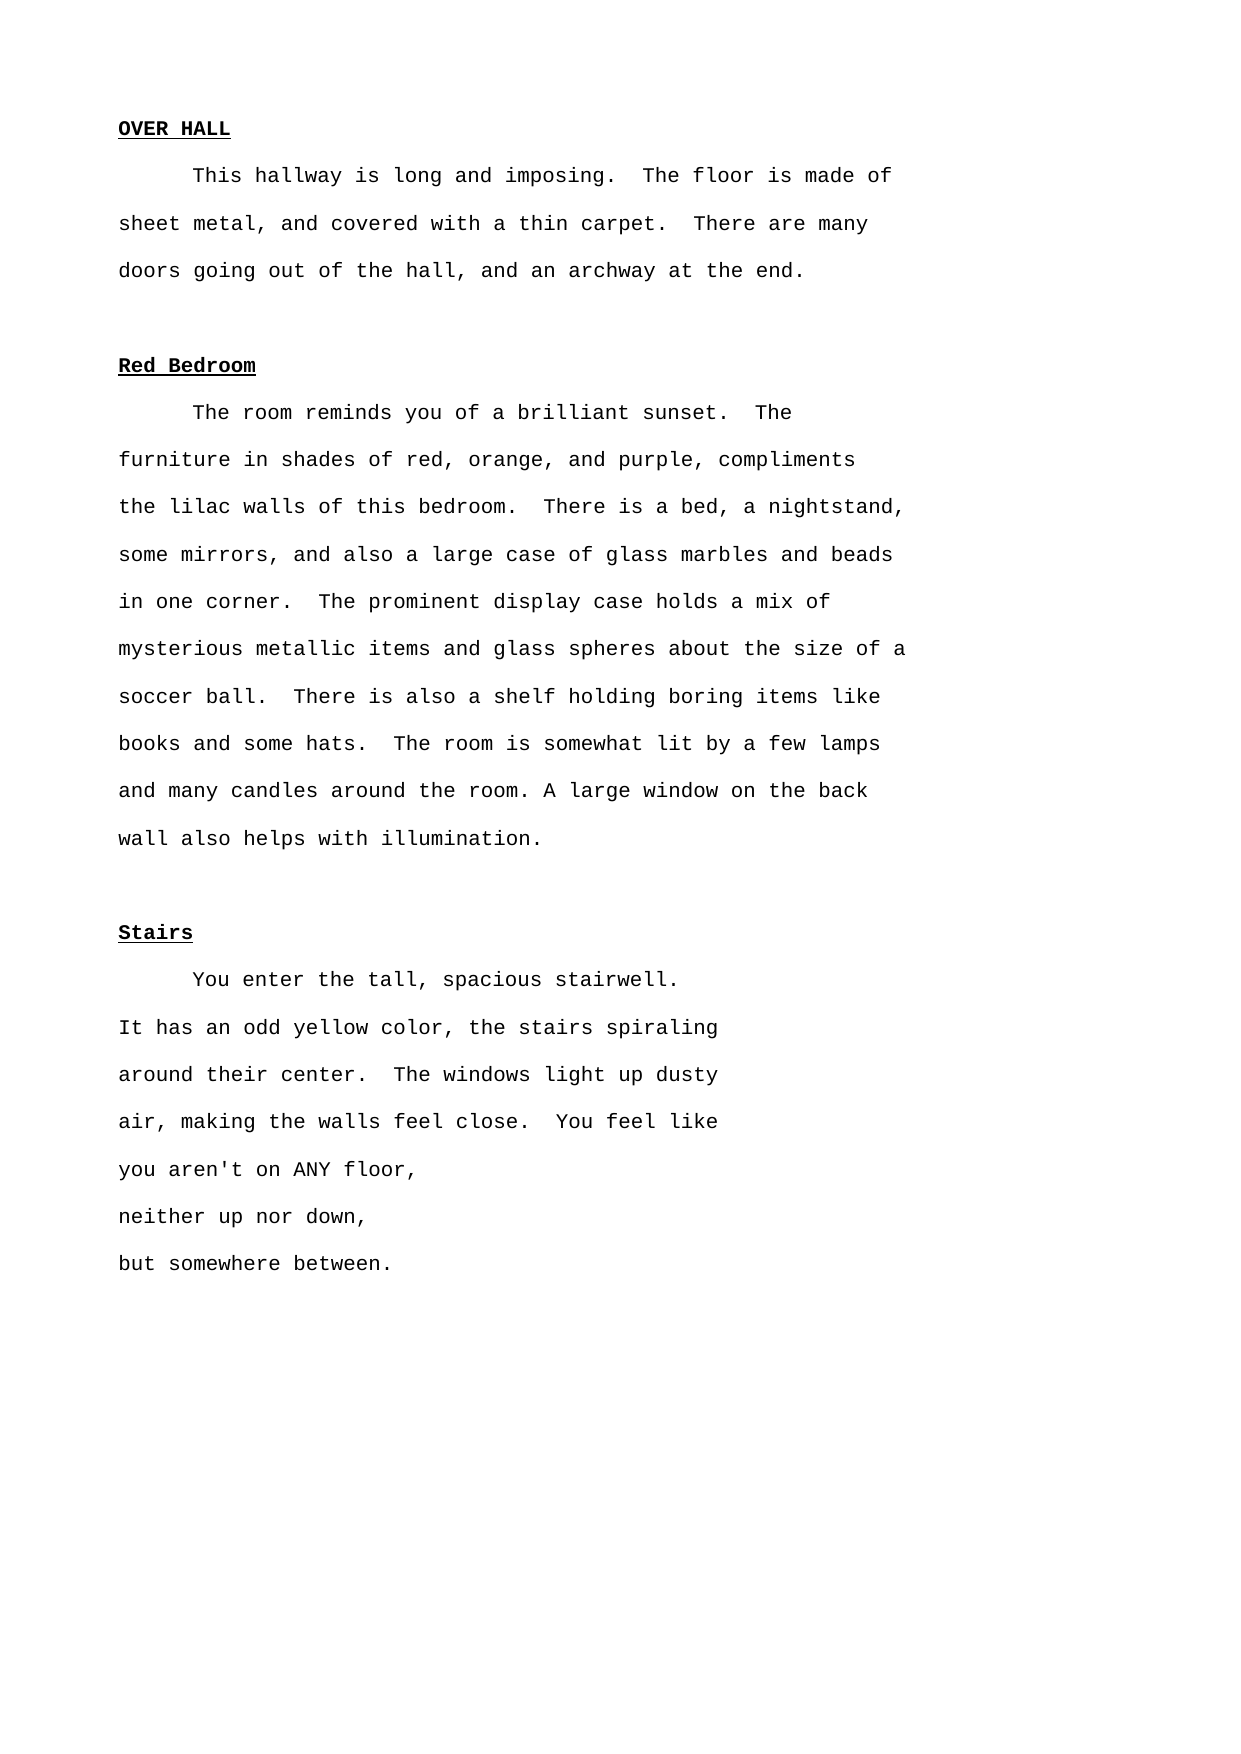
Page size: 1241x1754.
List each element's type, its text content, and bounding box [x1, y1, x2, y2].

text The room reminds you of a brilliant sunset. The [118, 402, 1122, 426]
text sheet metal, and covered with a thin carpet. There are many [118, 213, 1122, 236]
text books and some hats. The room is somewhat lit by a few lamps [118, 733, 1122, 757]
text soccer ball. There is also a shelf holding boring items like [118, 686, 1122, 709]
text you aren't on ANY floor, [118, 1158, 1122, 1182]
text the lilac walls of this bedroom. There is a bed, a nightstand, [118, 496, 1122, 520]
text in one corner. The prominent display case holds a mix of [118, 591, 1122, 615]
text some mirrors, and also a large case of glass marbles and beads [118, 544, 1122, 567]
text It has an odd yellow color, the stairs spiraling [118, 1017, 1122, 1040]
text OVER HALL [118, 118, 1122, 142]
text neither up nor down, [118, 1206, 1122, 1229]
text mysterious metallic items and glass spheres about the size of a [118, 638, 1122, 662]
text but somewhere between. [118, 1253, 1122, 1277]
text doors going out of the hall, and an archway at the end. [118, 260, 1122, 284]
text This hallway is long and imposing. The floor is made of [118, 165, 1122, 189]
text Stairs [118, 922, 1122, 946]
text and many candles around the room. A large window on the back [118, 780, 1122, 804]
text Red Bedroom [118, 354, 1122, 378]
text air, making the walls feel close. You feel like [118, 1111, 1122, 1135]
text around their center. The windows light up dusty [118, 1064, 1122, 1088]
text You enter the tall, spacious stairwell. [118, 969, 1122, 993]
text wall also helps with illumination. [118, 827, 1122, 851]
text furniture in shades of red, orange, and purple, compliments [118, 449, 1122, 473]
